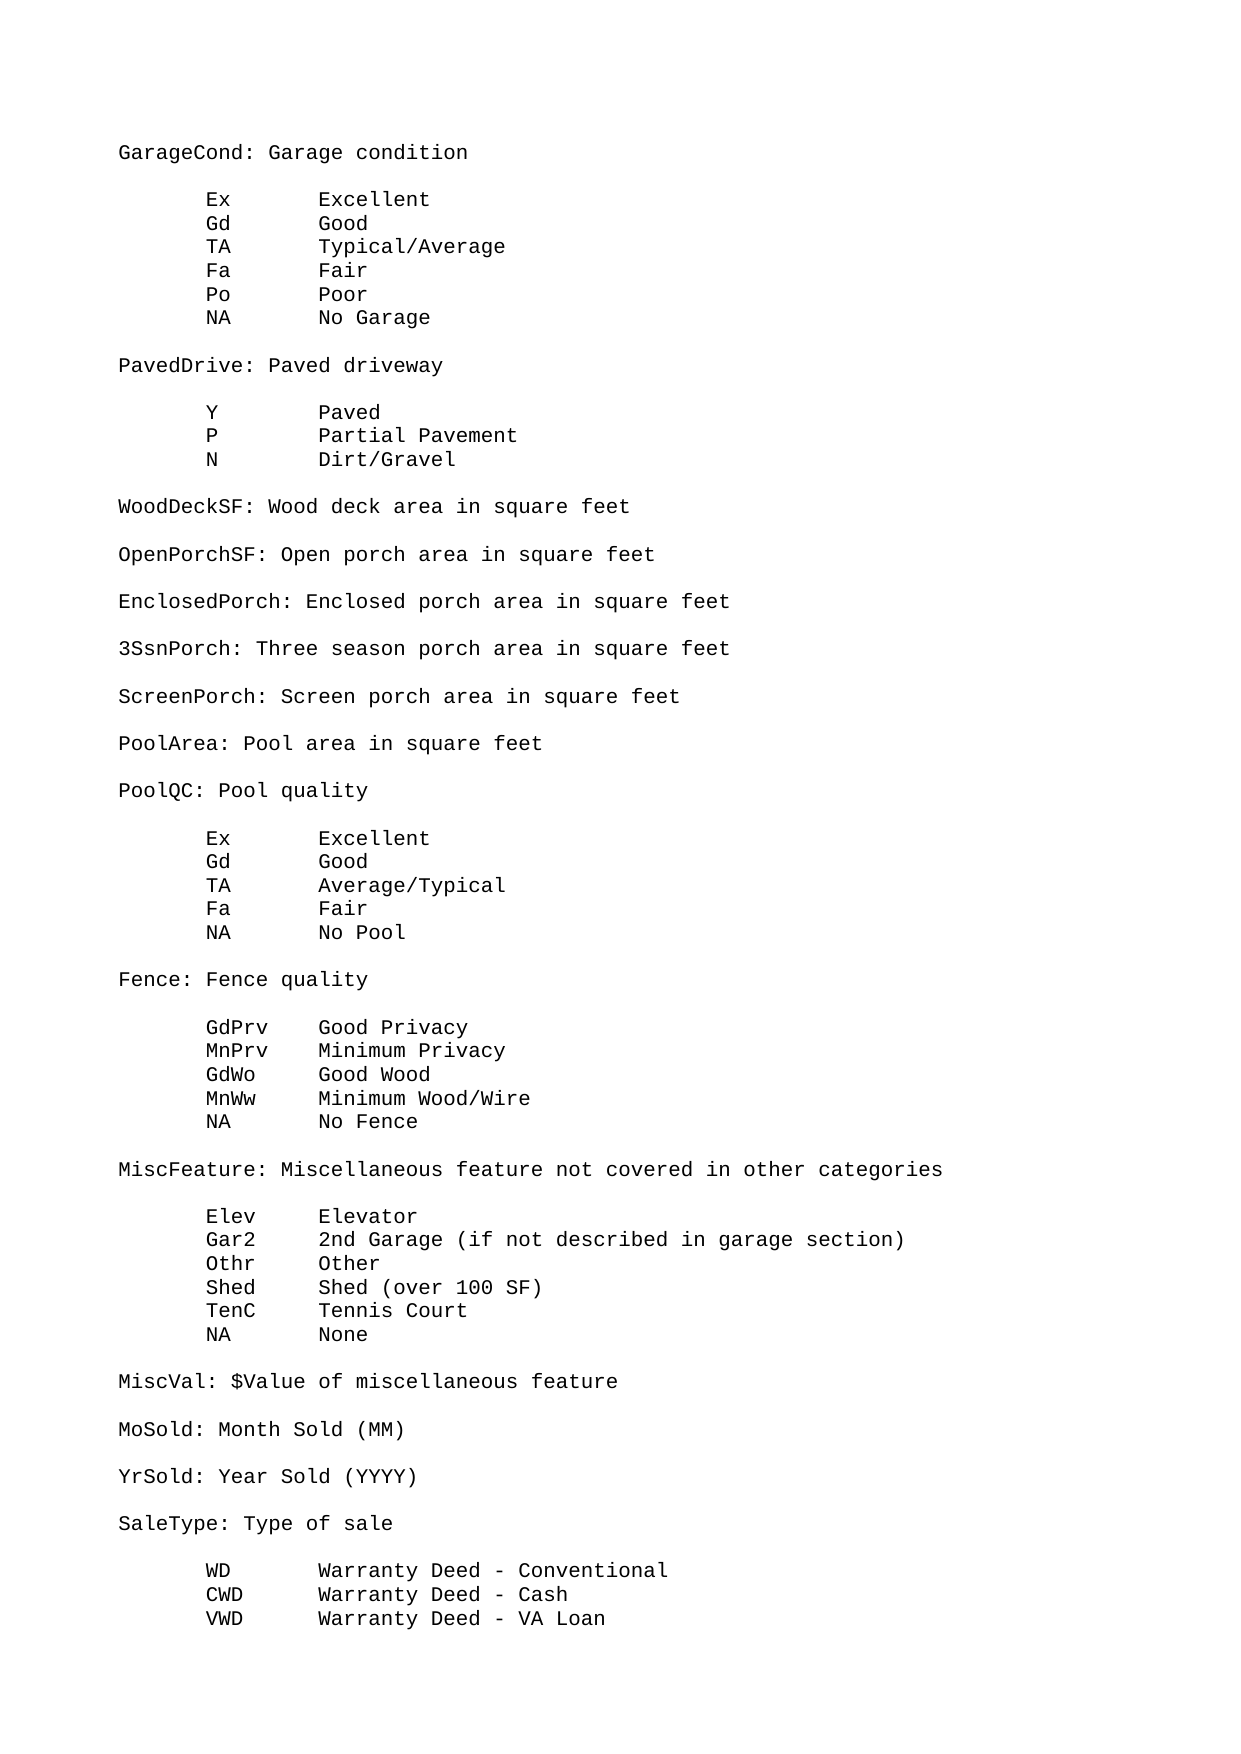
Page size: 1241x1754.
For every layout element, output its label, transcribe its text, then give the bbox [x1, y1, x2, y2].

text PoolQC: Pool quality [118, 780, 1122, 804]
text P Partial Pavement [118, 426, 1122, 449]
text Shed Shed (over 100 SF) [118, 1277, 1122, 1300]
text NA No Pool [118, 922, 1122, 946]
text WoodDeckSF: Wood deck area in square feet [118, 496, 1122, 520]
text TA Typical/Average [118, 236, 1122, 260]
text TenC Tennis Court [118, 1300, 1122, 1324]
text NA No Garage [118, 307, 1122, 331]
text MiscVal: $Value of miscellaneous feature [118, 1371, 1122, 1395]
text N Dirt/Gravel [118, 449, 1122, 473]
text TA Average/Typical [118, 875, 1122, 898]
text PoolArea: Pool area in square feet [118, 733, 1122, 757]
text 3SsnPorch: Three season porch area in square feet [118, 638, 1122, 662]
text GarageCond: Garage condition [118, 142, 1122, 165]
text GdWo Good Wood [118, 1064, 1122, 1088]
text MnPrv Minimum Privacy [118, 1040, 1122, 1064]
text SaleType: Type of sale [118, 1513, 1122, 1537]
text GdPrv Good Privacy [118, 1017, 1122, 1040]
text Fa Fair [118, 260, 1122, 284]
text CWD Warranty Deed - Cash [118, 1584, 1122, 1608]
text Ex Excellent [118, 827, 1122, 851]
text MiscFeature: Miscellaneous feature not covered in other categories [118, 1158, 1122, 1182]
text YrSold: Year Sold (YYYY) [118, 1466, 1122, 1489]
text WD Warranty Deed - Conventional [118, 1561, 1122, 1584]
text NA None [118, 1324, 1122, 1348]
text Po Poor [118, 284, 1122, 307]
text VWD Warranty Deed - VA Loan [118, 1608, 1122, 1631]
text EnclosedPorch: Enclosed porch area in square feet [118, 591, 1122, 615]
text Gar2 2nd Garage (if not described in garage section) [118, 1229, 1122, 1253]
text Ex Excellent [118, 189, 1122, 213]
text MnWw Minimum Wood/Wire [118, 1088, 1122, 1111]
text OpenPorchSF: Open porch area in square feet [118, 544, 1122, 567]
text Fence: Fence quality [118, 969, 1122, 993]
text MoSold: Month Sold (MM) [118, 1419, 1122, 1442]
text Gd Good [118, 213, 1122, 236]
text Othr Other [118, 1253, 1122, 1277]
text Gd Good [118, 851, 1122, 875]
text PavedDrive: Paved driveway [118, 354, 1122, 378]
text Elev Elevator [118, 1206, 1122, 1229]
text NA No Fence [118, 1111, 1122, 1135]
text Y Paved [118, 402, 1122, 426]
text ScreenPorch: Screen porch area in square feet [118, 686, 1122, 709]
text Fa Fair [118, 898, 1122, 922]
